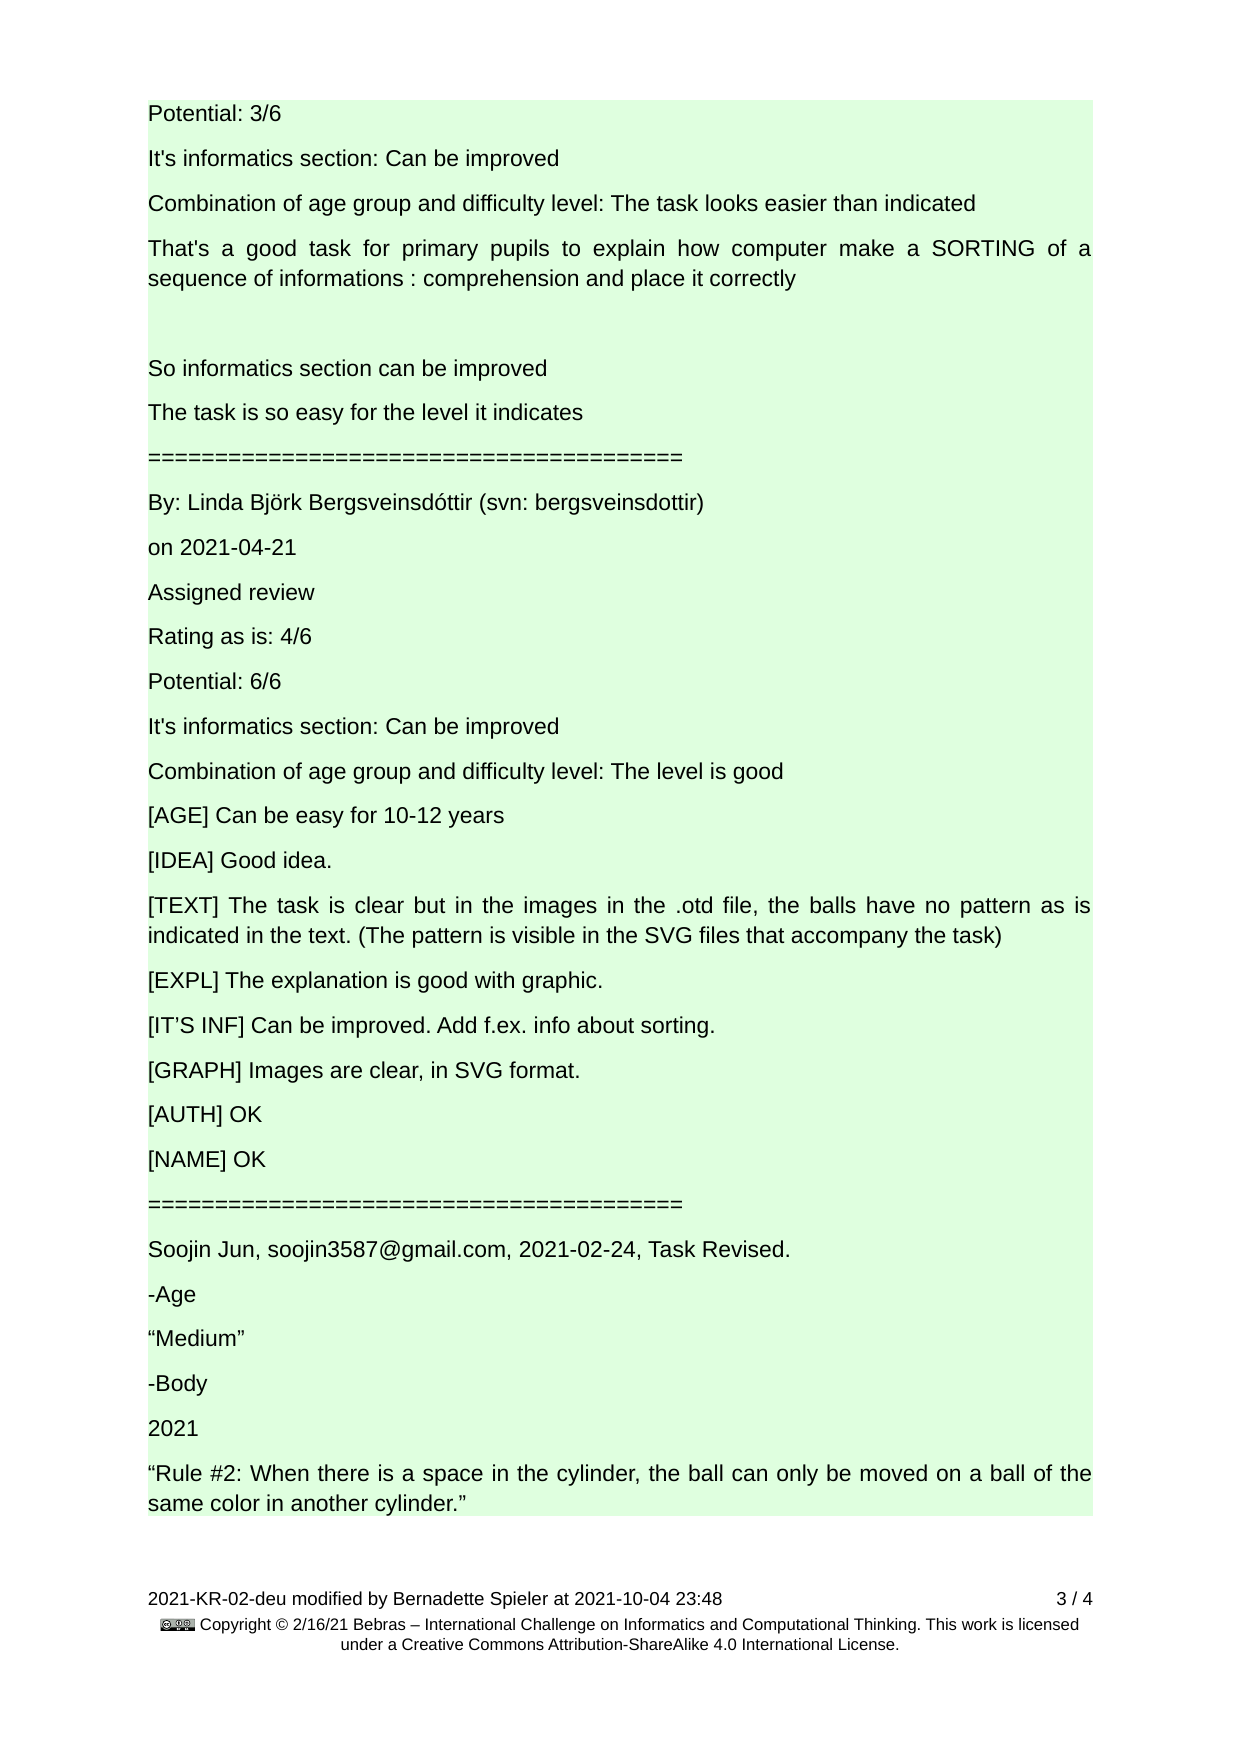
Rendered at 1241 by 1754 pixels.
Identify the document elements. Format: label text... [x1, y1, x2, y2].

text The task is so easy for the level it indicates [148, 399, 1093, 426]
text [IDEA] Good idea. [148, 847, 1093, 874]
text ======================================== [148, 444, 1093, 471]
text Assigned review [148, 578, 1093, 605]
text -Body [148, 1370, 1093, 1397]
text Potential: 6/6 [148, 668, 1093, 694]
text By: Linda Björk Bergsveinsdóttir (svn: bergsveinsdottir) [148, 489, 1093, 515]
text [IT’S INF] Can be improved. Add f.ex. info about sorting. [148, 1012, 1093, 1038]
text 2021 [148, 1415, 1093, 1441]
text It's informatics section: Can be improved [148, 713, 1093, 739]
text Soojin Jun, soojin3587@gmail.com, 2021-02-24, Task Revised. [148, 1236, 1093, 1262]
text Rating as is: 4/6 [148, 623, 1093, 650]
text Potential: 3/6 [148, 100, 1093, 127]
text So informatics section can be improved [148, 354, 1093, 381]
text [AUTH] OK [148, 1101, 1093, 1128]
text It's informatics section: Can be improved [148, 145, 1093, 172]
text [AGE] Can be easy for 10-12 years [148, 802, 1093, 829]
text ======================================== [148, 1191, 1093, 1217]
text on 2021-04-21 [148, 534, 1093, 560]
text Combination of age group and difficulty level: The task looks easier than indicated [148, 190, 1093, 216]
text Combination of age group and difficulty level: The level is good [148, 758, 1093, 784]
text [GRAPH] Images are clear, in SVG format. [148, 1057, 1093, 1083]
text “Rule #2: When there is a space in the cylinder, the ball can only be moved on a ball of the same color in another cylinder.” [148, 1460, 1093, 1516]
text “Medium” [148, 1325, 1093, 1352]
text [NAME] OK [148, 1146, 1093, 1173]
text -Age [148, 1281, 1093, 1307]
text [TEXT] The task is clear but in the images in the .otd file, the balls have no pattern as is indicated in the text. (The pattern is visible in the SVG files that accompany the task) [148, 892, 1093, 949]
text That's a good task for primary pupils to explain how computer make a SORTING of a sequence of informations : comprehension and place it correctly [148, 235, 1093, 291]
text [EXPL] The explanation is good with graphic. [148, 967, 1093, 993]
